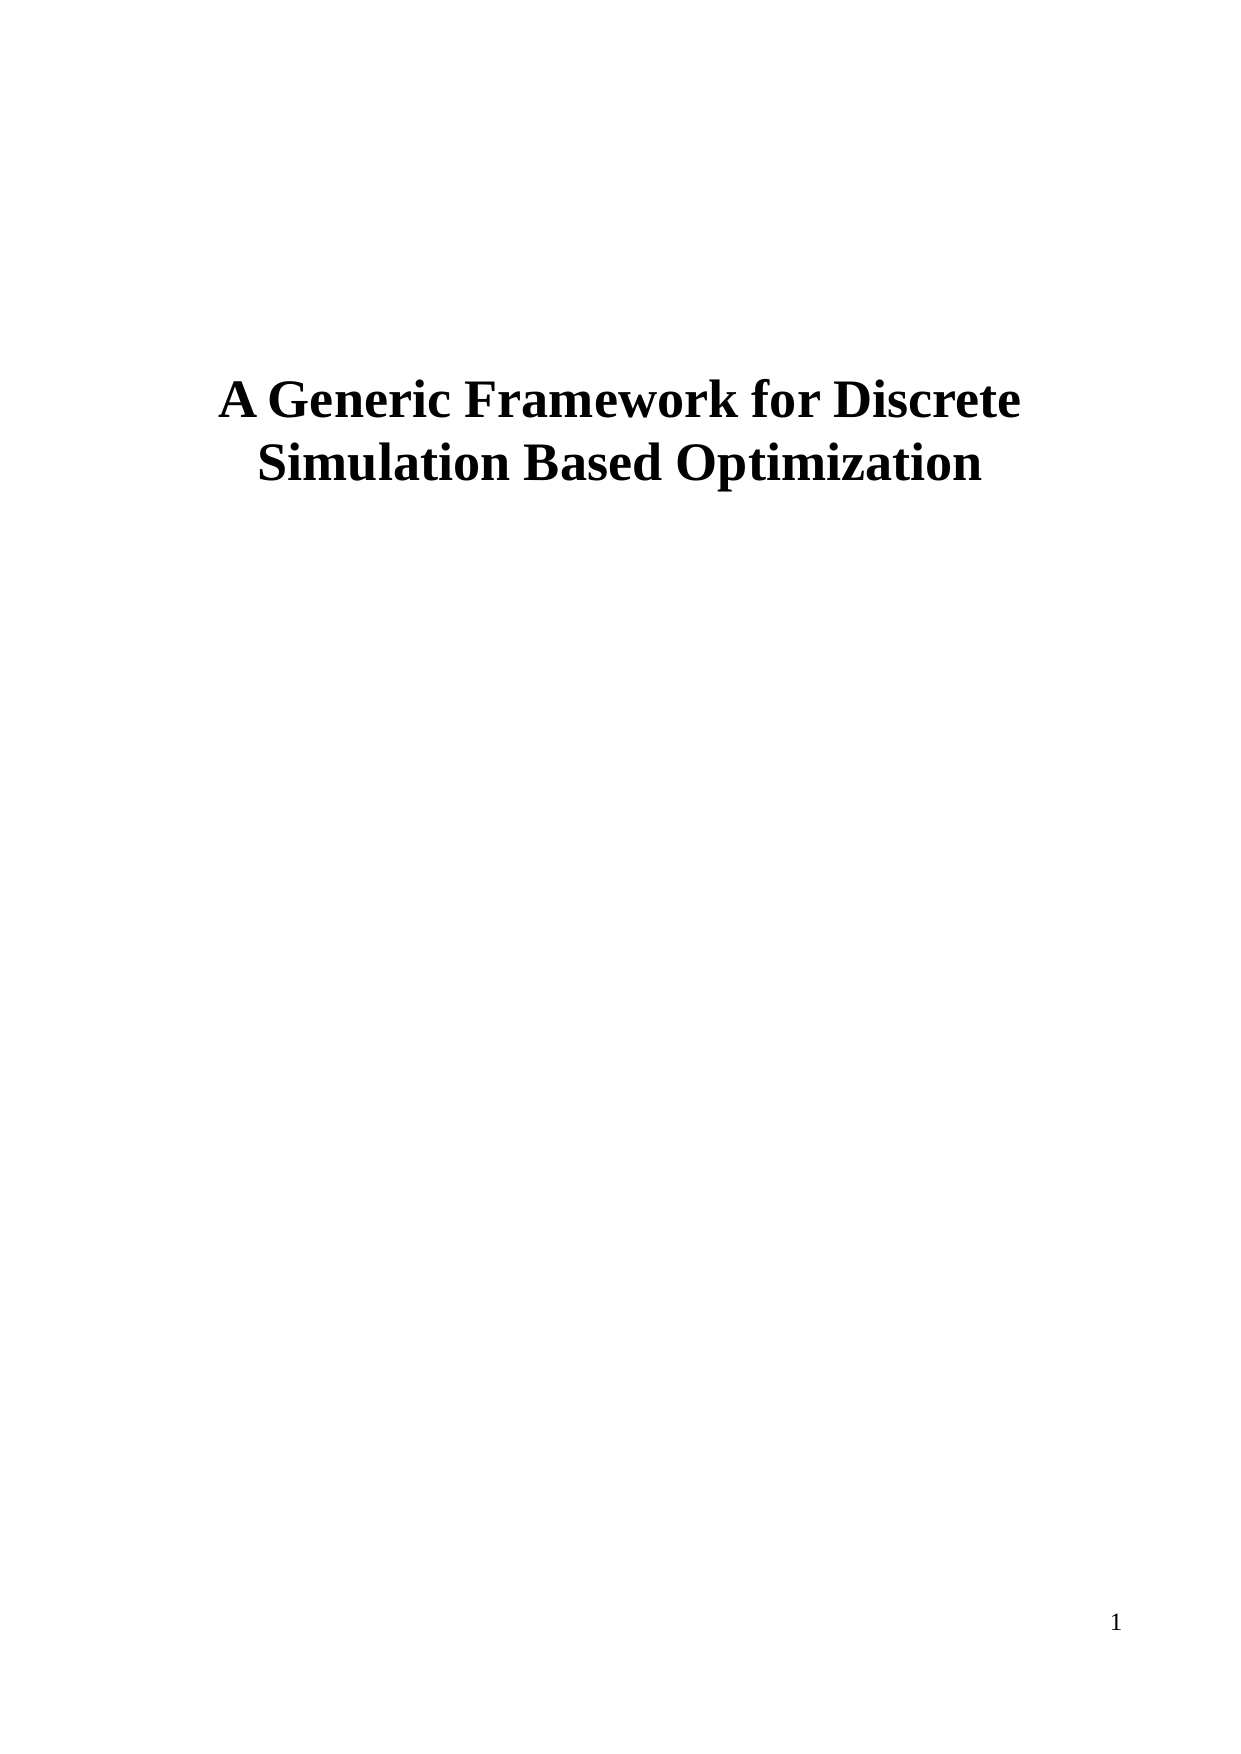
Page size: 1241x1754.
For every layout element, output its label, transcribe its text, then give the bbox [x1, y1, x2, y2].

text A Generic Framework for Discrete Simulation Based Optimization [118, 367, 1122, 492]
